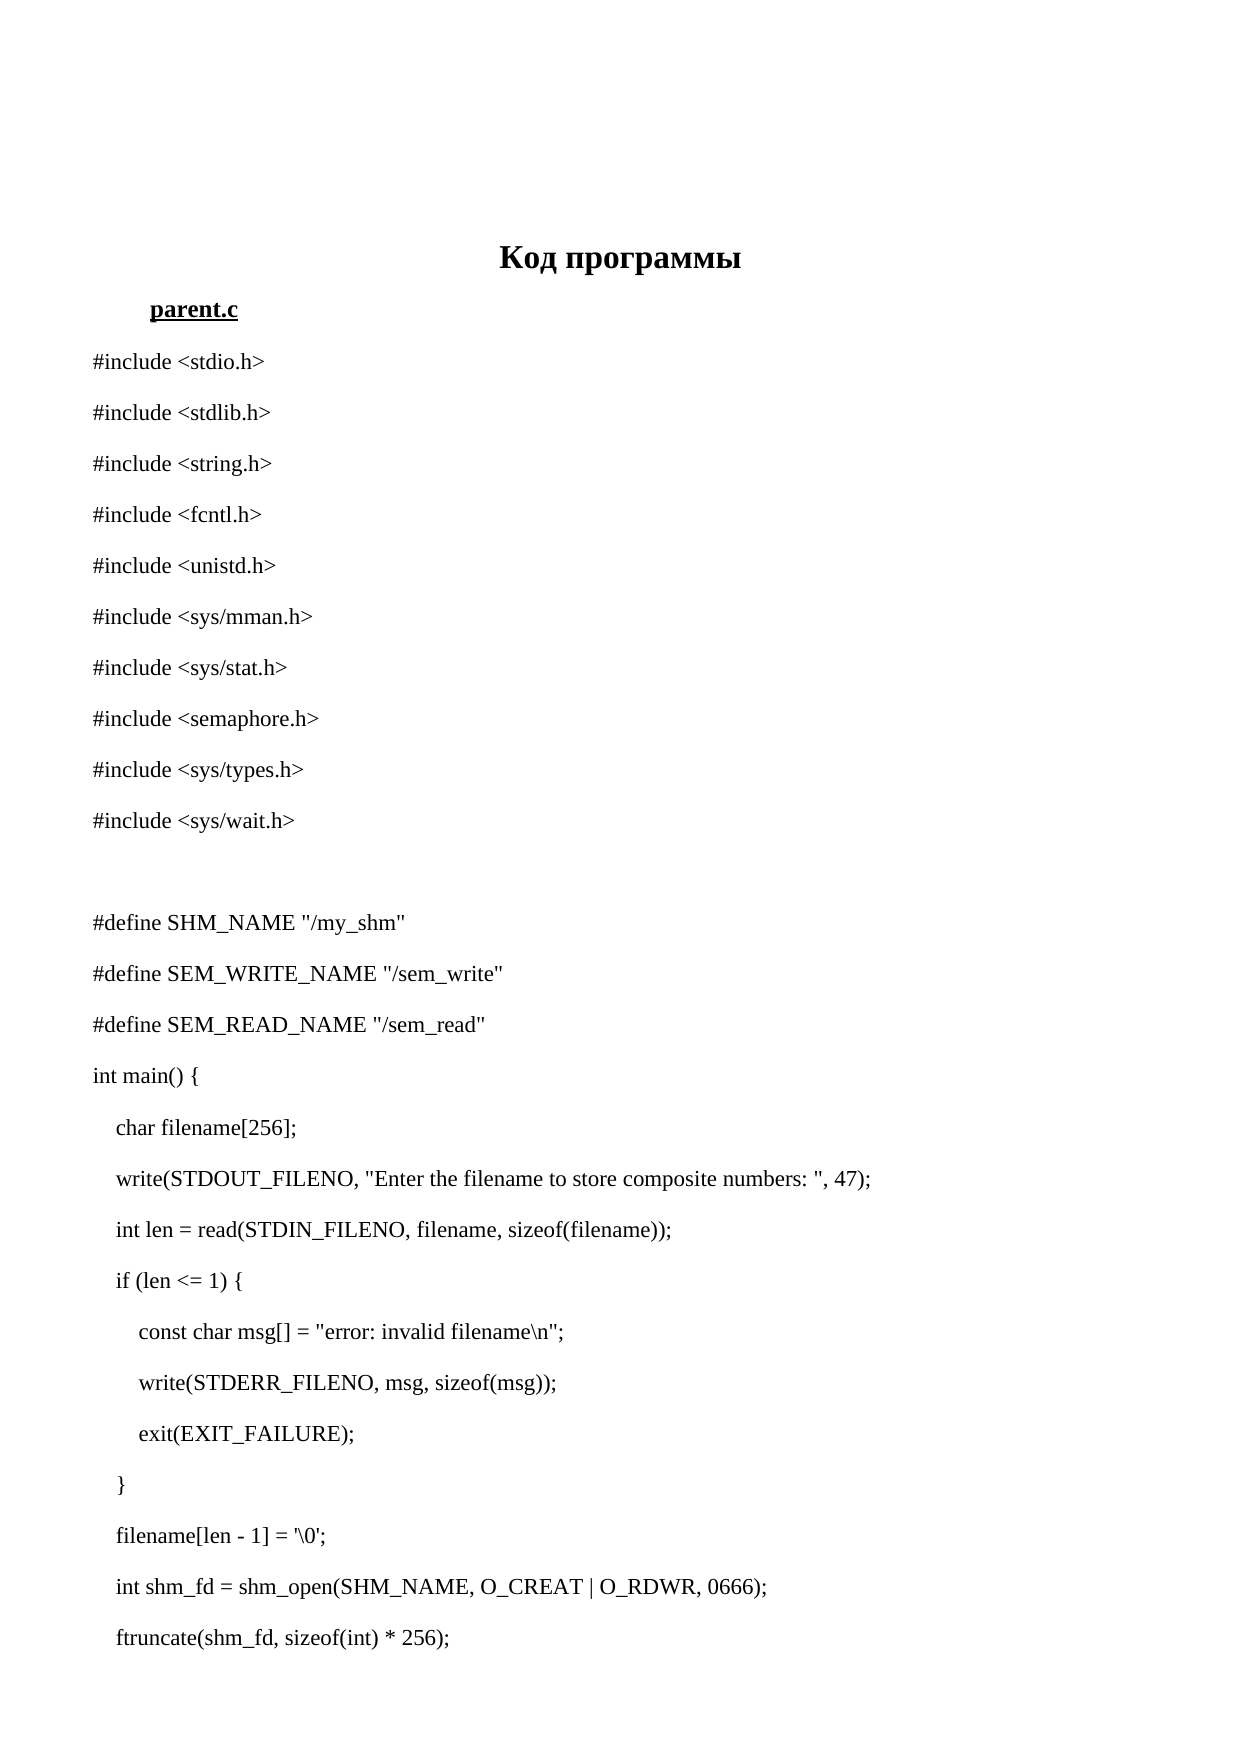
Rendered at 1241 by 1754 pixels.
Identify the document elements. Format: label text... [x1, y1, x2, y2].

text ftruncate(shm_fd, sizeof(int) * 256); [93, 1624, 1147, 1650]
text Код программы [93, 237, 1147, 276]
text #include <sys/stat.h> [93, 654, 1147, 681]
text int main() { [93, 1062, 1147, 1089]
text write(STDERR_FILENO, msg, sizeof(msg)); [93, 1369, 1147, 1395]
text char filename[256]; [93, 1113, 1147, 1140]
text #define SHM_NAME "/my_shm" [93, 909, 1147, 936]
text int shm_fd = shm_open(SHM_NAME, O_CREAT | O_RDWR, 0666); [93, 1573, 1147, 1599]
text #include <stdio.h> [93, 348, 1147, 374]
text #define SEM_READ_NAME "/sem_read" [93, 1011, 1147, 1038]
text write(STDOUT_FILENO, "Enter the filename to store composite numbers: ", 47); [93, 1164, 1147, 1191]
text #include <semaphore.h> [93, 705, 1147, 732]
text #include <sys/wait.h> [93, 807, 1147, 834]
text #include <sys/mman.h> [93, 603, 1147, 629]
text exit(EXIT_FAILURE); [93, 1420, 1147, 1446]
text parent.c [150, 294, 1147, 323]
text if (len <= 1) { [93, 1267, 1147, 1293]
text int len = read(STDIN_FILENO, filename, sizeof(filename)); [93, 1216, 1147, 1242]
text #include <fcntl.h> [93, 501, 1147, 527]
text const char msg[] = "error: invalid filename\n"; [93, 1318, 1147, 1344]
text #include <string.h> [93, 450, 1147, 476]
text #include <sys/types.h> [93, 756, 1147, 783]
text } [93, 1471, 1147, 1497]
text filename[len - 1] = '\0'; [93, 1522, 1147, 1548]
text #include <stdlib.h> [93, 399, 1147, 425]
text #define SEM_WRITE_NAME "/sem_write" [93, 960, 1147, 987]
text #include <unistd.h> [93, 552, 1147, 578]
